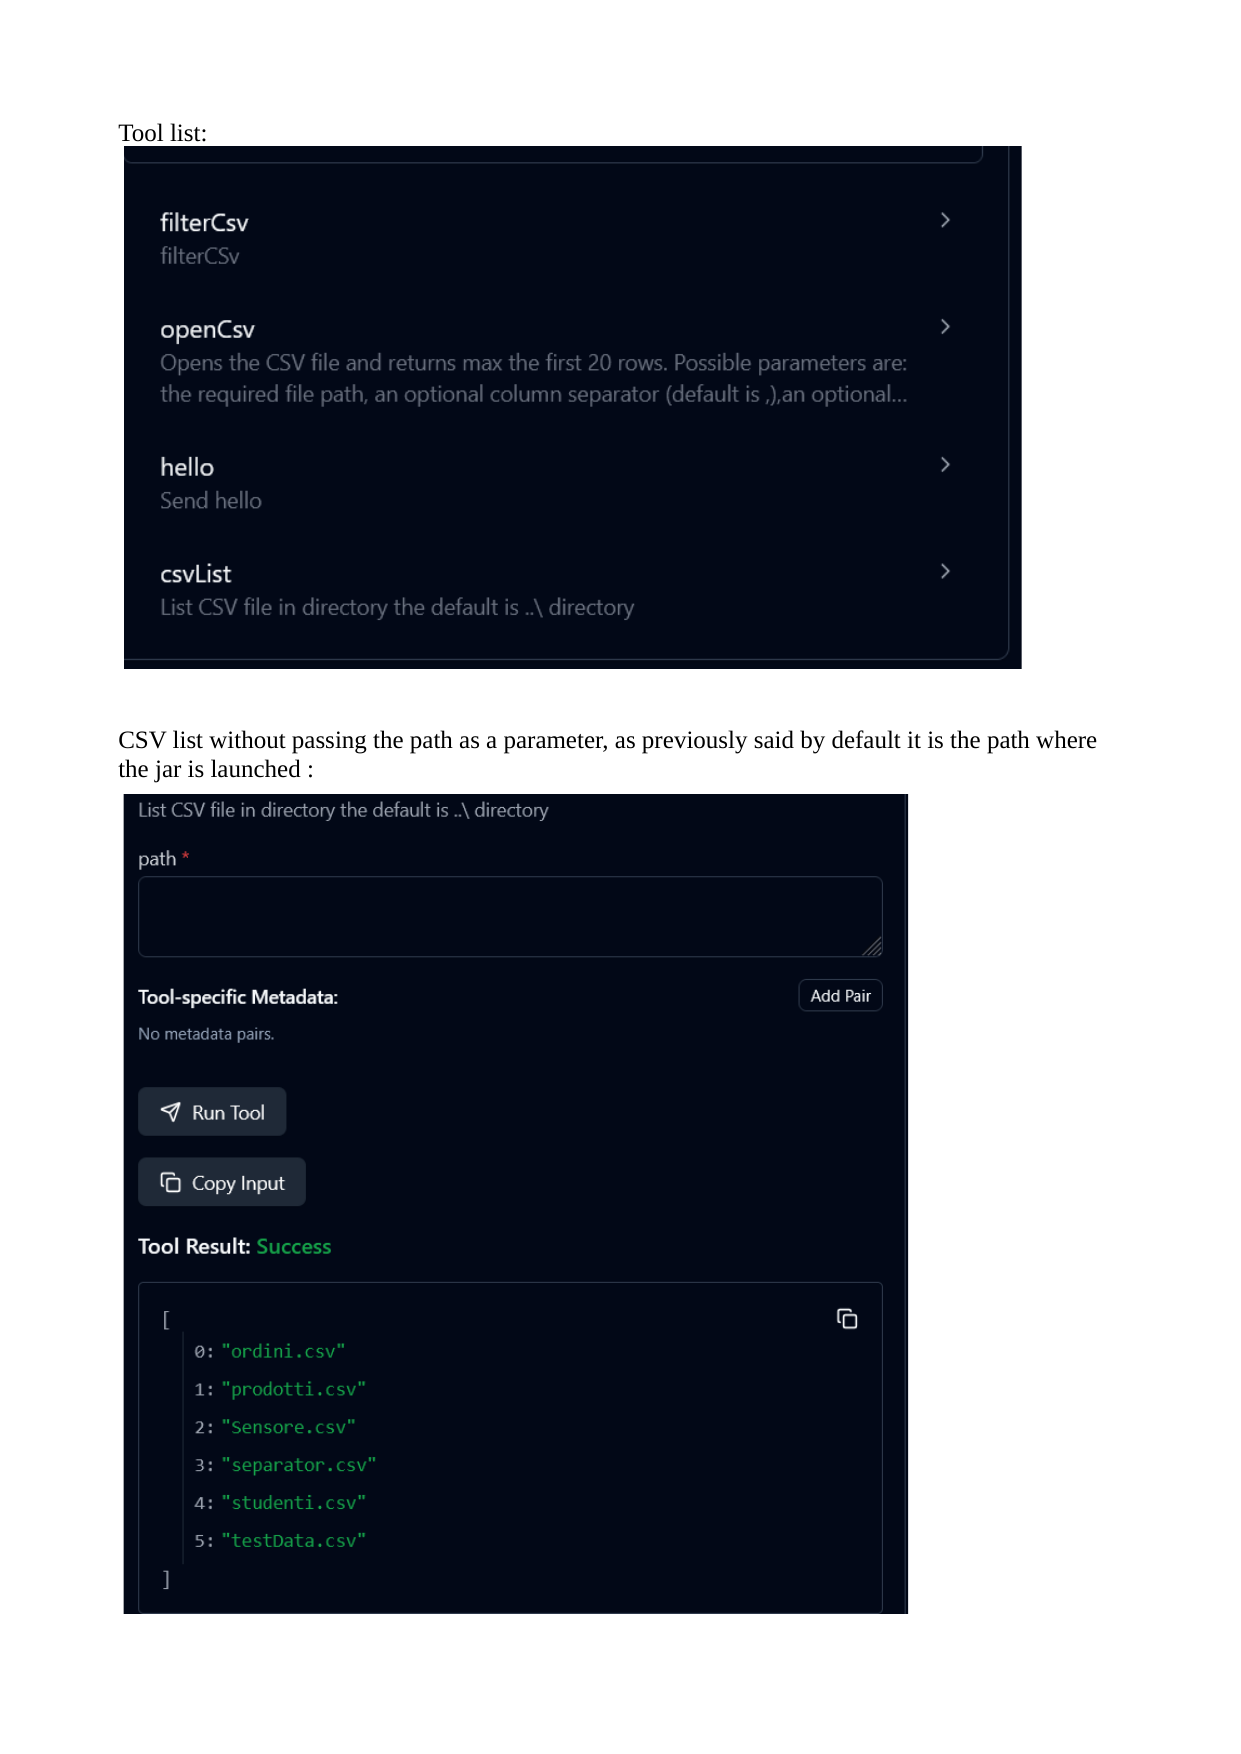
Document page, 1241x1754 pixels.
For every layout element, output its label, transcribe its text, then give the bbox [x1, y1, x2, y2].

text Tool list: [118, 118, 1122, 147]
text CSV list without passing the path as a parameter, as previously said by default it is the path where the jar is launched : [118, 726, 1122, 783]
picture [124, 146, 1022, 669]
picture [123, 794, 909, 1614]
